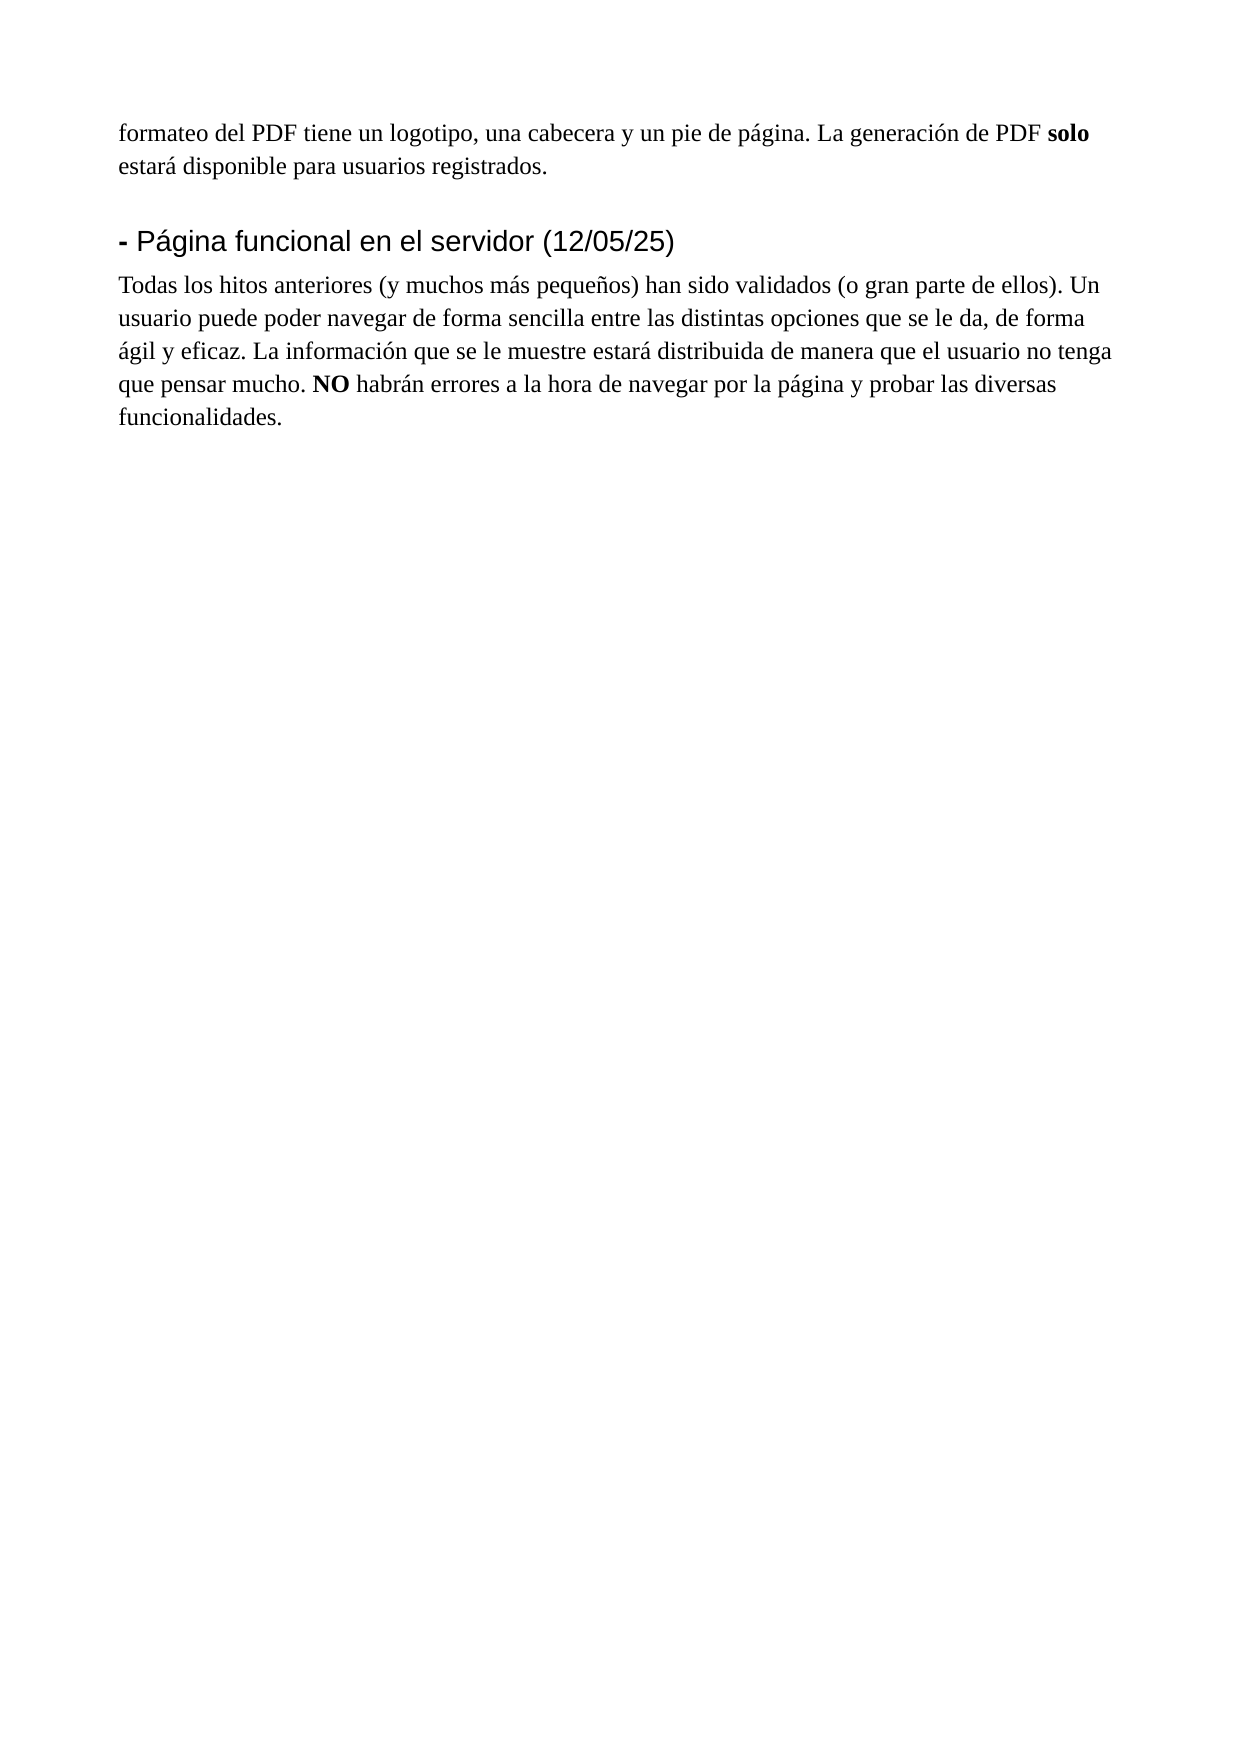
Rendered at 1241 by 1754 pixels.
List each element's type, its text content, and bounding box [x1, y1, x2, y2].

text formateo del PDF tiene un logotipo, una cabecera y un pie de página. La generación de PDF solo estará disponible para usuarios registrados. [118, 118, 1122, 180]
subtitle - Página funcional en el servidor (12/05/25) [118, 224, 1122, 257]
text Todas los hitos anteriores (y muchos más pequeños) han sido validados (o gran parte de ellos). Un usuario puede poder navegar de forma sencilla entre las distintas opciones que se le da, de forma ágil y eficaz. La información que se le muestre estará distribuida de manera que el usuario no tenga que pensar mucho. NO habrán errores a la hora de navegar por la página y probar las diversas funcionalidades. [118, 270, 1122, 431]
